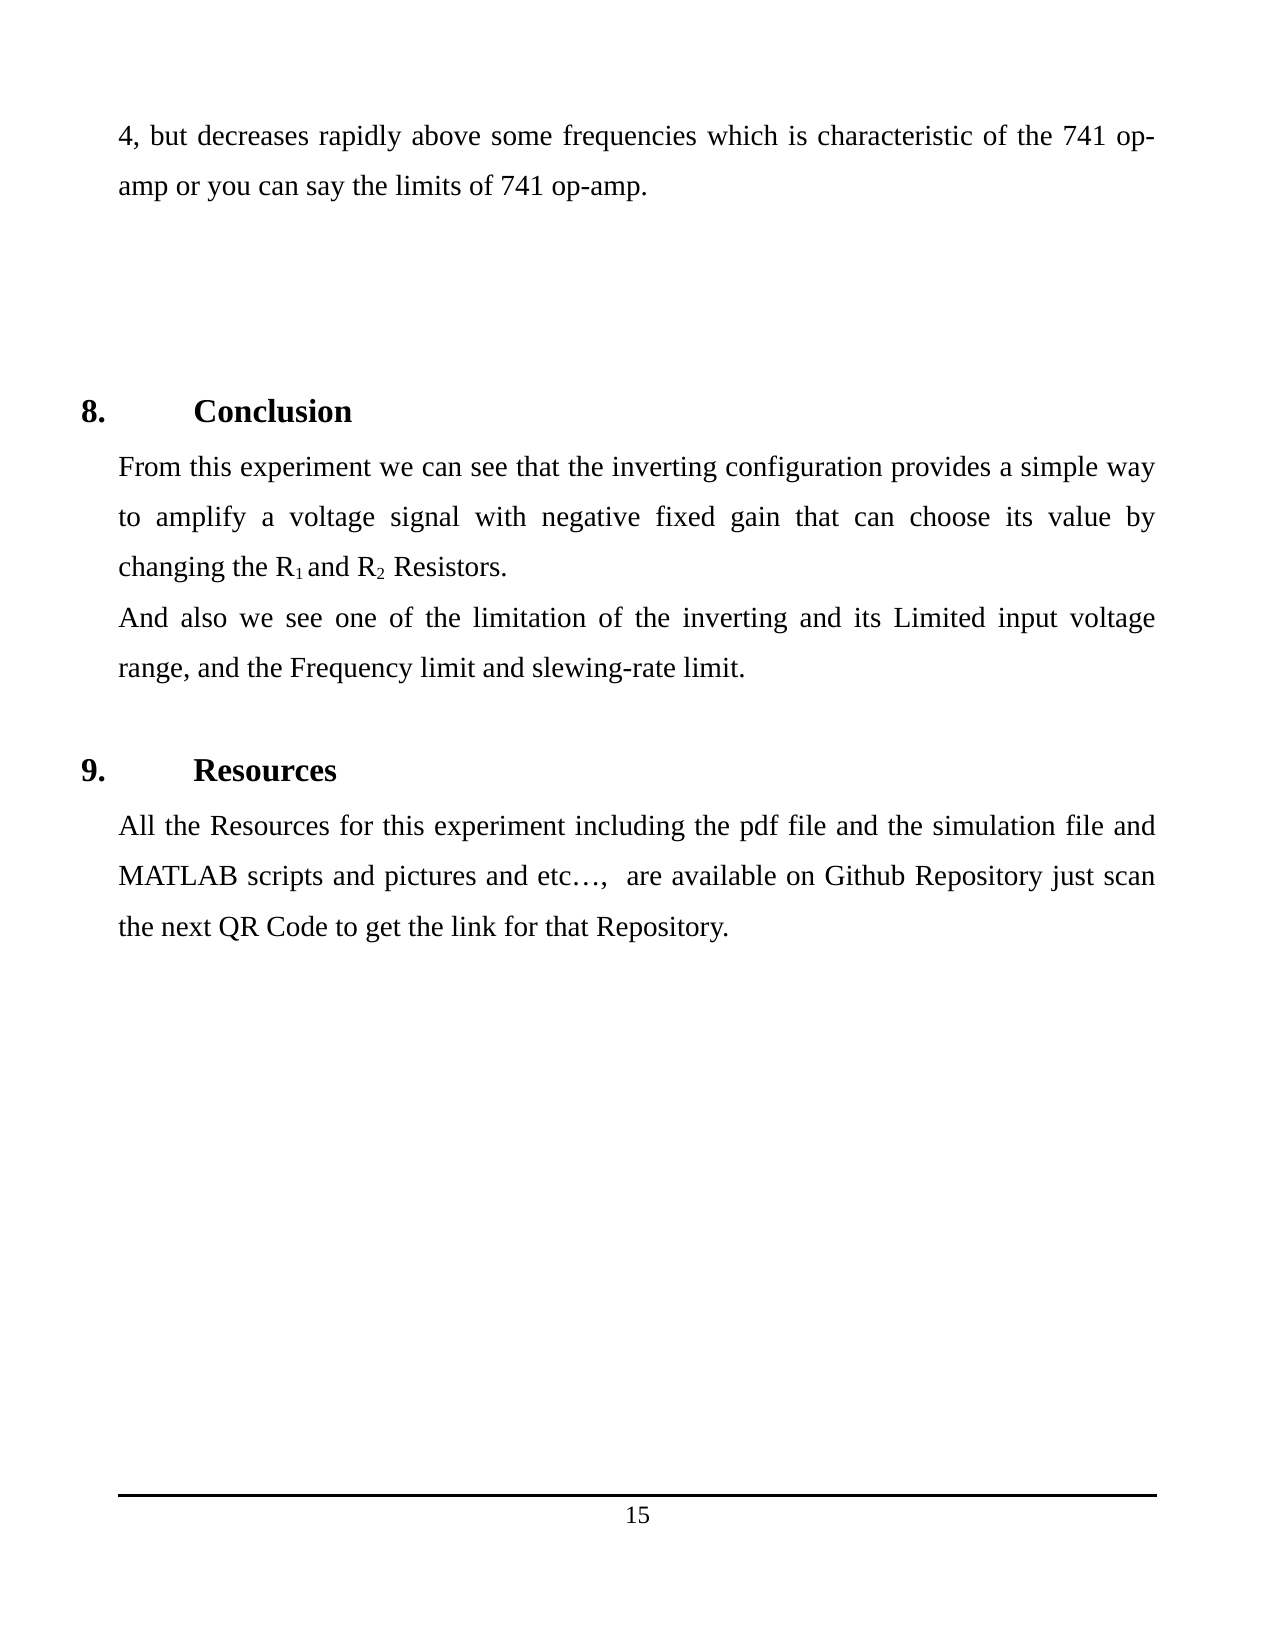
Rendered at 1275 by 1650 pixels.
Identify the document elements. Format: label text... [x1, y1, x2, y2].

list Conclusion [81, 391, 1157, 429]
text From this experiment we can see that the inverting configuration provides a simple way to amplify a voltage signal with negative fixed gain that can choose its value by changing the R1 and R2 Resistors. [81, 449, 1157, 583]
text 4, but decreases rapidly above some frequencies which is characteristic of the 741 op-amp or you can say the limits of 741 op-amp. [81, 118, 1157, 202]
text All the Resources for this experiment including the pdf file and the simulation file and MATLAB scripts and pictures and etc…, are available on Github Repository just scan the next QR Code to get the link for that Repository. [81, 808, 1157, 942]
list Resources [81, 751, 1157, 789]
text And also we see one of the limitation of the inverting and its Limited input voltage range, and the Frequency limit and slewing-rate limit. [81, 600, 1157, 683]
